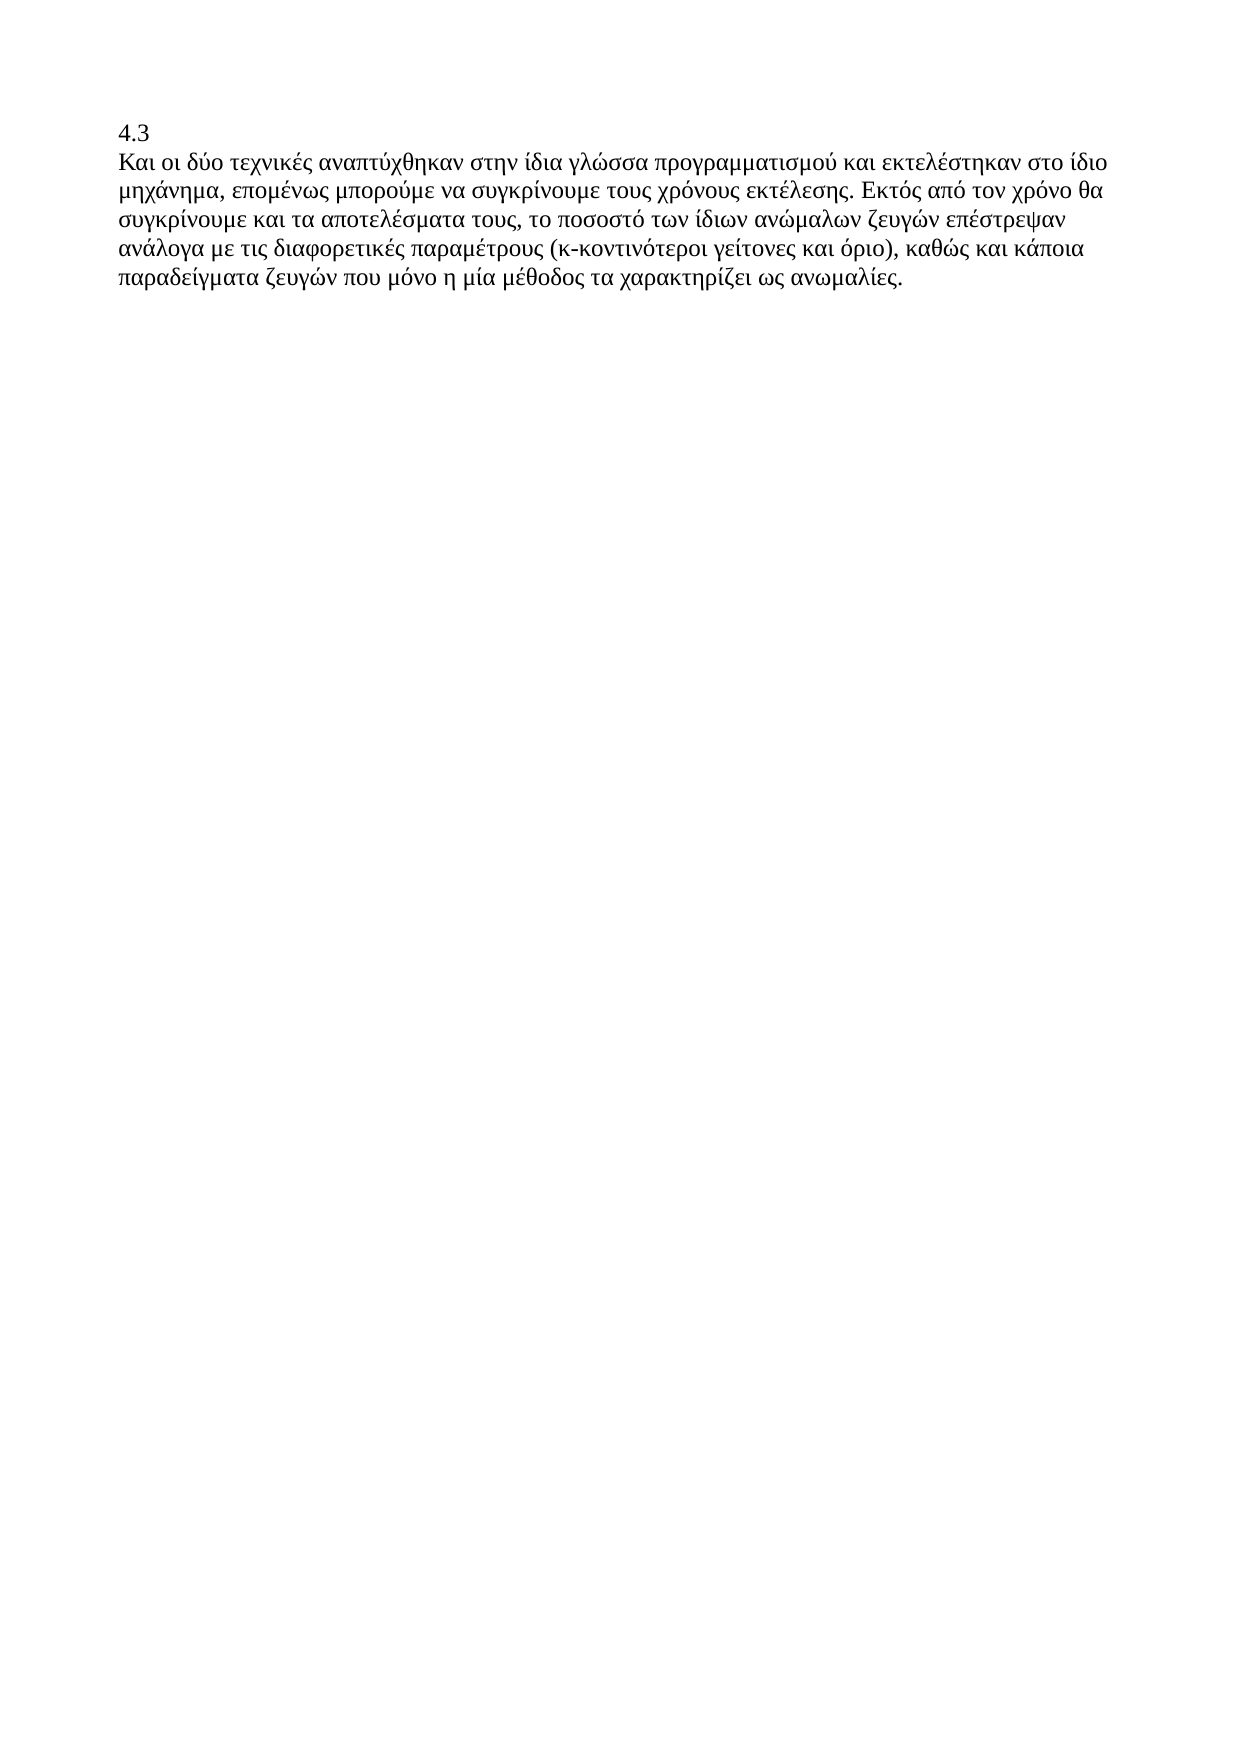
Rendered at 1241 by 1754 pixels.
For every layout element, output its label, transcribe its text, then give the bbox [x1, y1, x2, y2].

text 4.3 [118, 118, 1122, 147]
text Και οι δύο τεχνικές αναπτύχθηκαν στην ίδια γλώσσα προγραμματισμού και εκτελέστηκαν στο ίδιο μηχάνημα, επομένως μπορούμε να συγκρίνουμε τους χρόνους εκτέλεσης. Εκτός από τον χρόνο θα συγκρίνουμε και τα αποτελέσματα τους, το ποσοστό των ίδιων ανώμαλων ζευγών επέστρεψαν ανάλογα με τις διαφορετικές παραμέτρους (κ-κοντινότεροι γείτονες και όριο), καθώς και κάποια παραδείγματα ζευγών που μόνο η μία μέθοδος τα χαρακτηρίζει ως ανωμαλίες. [118, 147, 1122, 291]
